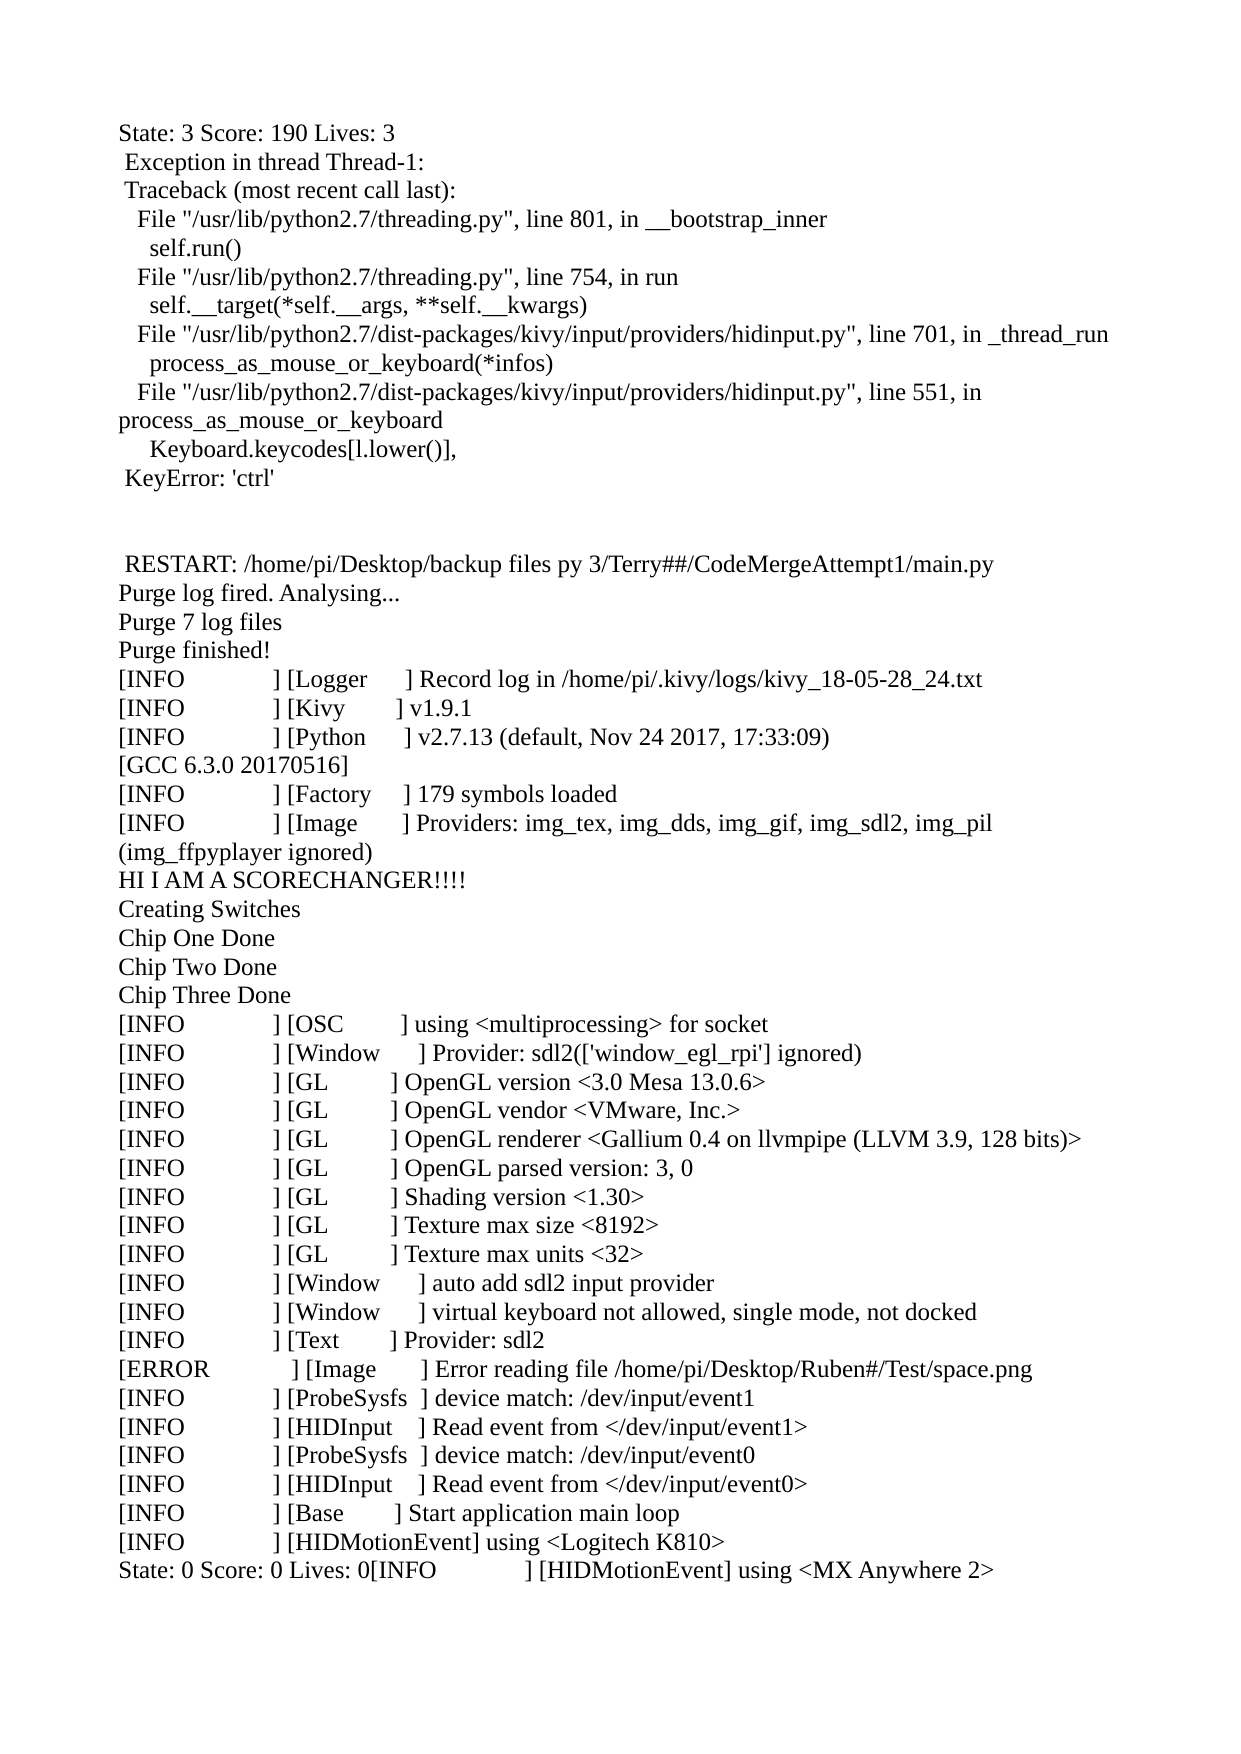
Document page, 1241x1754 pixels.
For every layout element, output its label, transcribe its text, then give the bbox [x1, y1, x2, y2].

text [ERROR ] [Image ] Error reading file /home/pi/Desktop/Ruben#/Test/space.png [118, 1354, 1122, 1383]
text [INFO ] [GL ] Texture max units <32> [118, 1239, 1122, 1268]
text Purge log fired. Analysing... [118, 578, 1122, 607]
text [INFO ] [Kivy ] v1.9.1 [118, 693, 1122, 722]
text [INFO ] [GL ] OpenGL parsed version: 3, 0 [118, 1153, 1122, 1182]
text [INFO ] [GL ] OpenGL vendor <VMware, Inc.> [118, 1096, 1122, 1124]
text State: 3 Score: 190 Lives: 3 [118, 118, 1122, 147]
text [INFO ] [Python ] v2.7.13 (default, Nov 24 2017, 17:33:09) [118, 722, 1122, 751]
text [INFO ] [HIDInput ] Read event from </dev/input/event1> [118, 1412, 1122, 1441]
text self.__target(*self.__args, **self.__kwargs) [118, 291, 1122, 319]
text [INFO ] [Logger ] Record log in /home/pi/.kivy/logs/kivy_18-05-28_24.txt [118, 664, 1122, 693]
text File "/usr/lib/python2.7/threading.py", line 754, in run [118, 262, 1122, 291]
text [INFO ] [HIDMotionEvent] using <Logitech K810> [118, 1527, 1122, 1556]
text [INFO ] [GL ] OpenGL version <3.0 Mesa 13.0.6> [118, 1067, 1122, 1096]
text Exception in thread Thread-1: [118, 147, 1122, 176]
text [INFO ] [Window ] virtual keyboard not allowed, single mode, not docked [118, 1297, 1122, 1326]
text [INFO ] [ProbeSysfs ] device match: /dev/input/event0 [118, 1441, 1122, 1469]
text [INFO ] [ProbeSysfs ] device match: /dev/input/event1 [118, 1383, 1122, 1412]
text Purge finished! [118, 636, 1122, 664]
text [INFO ] [Window ] Provider: sdl2(['window_egl_rpi'] ignored) [118, 1038, 1122, 1067]
text [INFO ] [Image ] Providers: img_tex, img_dds, img_gif, img_sdl2, img_pil (img_ffpyplayer ignored) [118, 808, 1122, 866]
text process_as_mouse_or_keyboard(*infos) [118, 348, 1122, 377]
text HI I AM A SCORECHANGER!!!! [118, 866, 1122, 894]
text [GCC 6.3.0 20170516] [118, 751, 1122, 779]
text File "/usr/lib/python2.7/threading.py", line 801, in __bootstrap_inner [118, 204, 1122, 233]
text File "/usr/lib/python2.7/dist-packages/kivy/input/providers/hidinput.py", line 701, in _thread_run [118, 319, 1122, 348]
text [INFO ] [OSC ] using <multiprocessing> for socket [118, 1009, 1122, 1038]
text [INFO ] [HIDInput ] Read event from </dev/input/event0> [118, 1469, 1122, 1498]
text self.run() [118, 233, 1122, 262]
text Chip Two Done [118, 952, 1122, 981]
text Traceback (most recent call last): [118, 176, 1122, 204]
text File "/usr/lib/python2.7/dist-packages/kivy/input/providers/hidinput.py", line 551, in process_as_mouse_or_keyboard [118, 377, 1122, 434]
text [INFO ] [Window ] auto add sdl2 input provider [118, 1268, 1122, 1297]
text Creating Switches [118, 894, 1122, 923]
text [INFO ] [Text ] Provider: sdl2 [118, 1326, 1122, 1354]
text KeyError: 'ctrl' [118, 463, 1122, 492]
text State: 0 Score: 0 Lives: 0[INFO ] [HIDMotionEvent] using <MX Anywhere 2> [118, 1556, 1122, 1584]
text Chip One Done [118, 923, 1122, 952]
text [INFO ] [Base ] Start application main loop [118, 1498, 1122, 1527]
text Keyboard.keycodes[l.lower()], [118, 434, 1122, 463]
text [INFO ] [GL ] Shading version <1.30> [118, 1182, 1122, 1211]
text [INFO ] [Factory ] 179 symbols loaded [118, 779, 1122, 808]
text Chip Three Done [118, 981, 1122, 1009]
text Purge 7 log files [118, 607, 1122, 636]
text RESTART: /home/pi/Desktop/backup files py 3/Terry##/CodeMergeAttempt1/main.py [118, 549, 1122, 578]
text [INFO ] [GL ] Texture max size <8192> [118, 1211, 1122, 1239]
text [INFO ] [GL ] OpenGL renderer <Gallium 0.4 on llvmpipe (LLVM 3.9, 128 bits)> [118, 1124, 1122, 1153]
